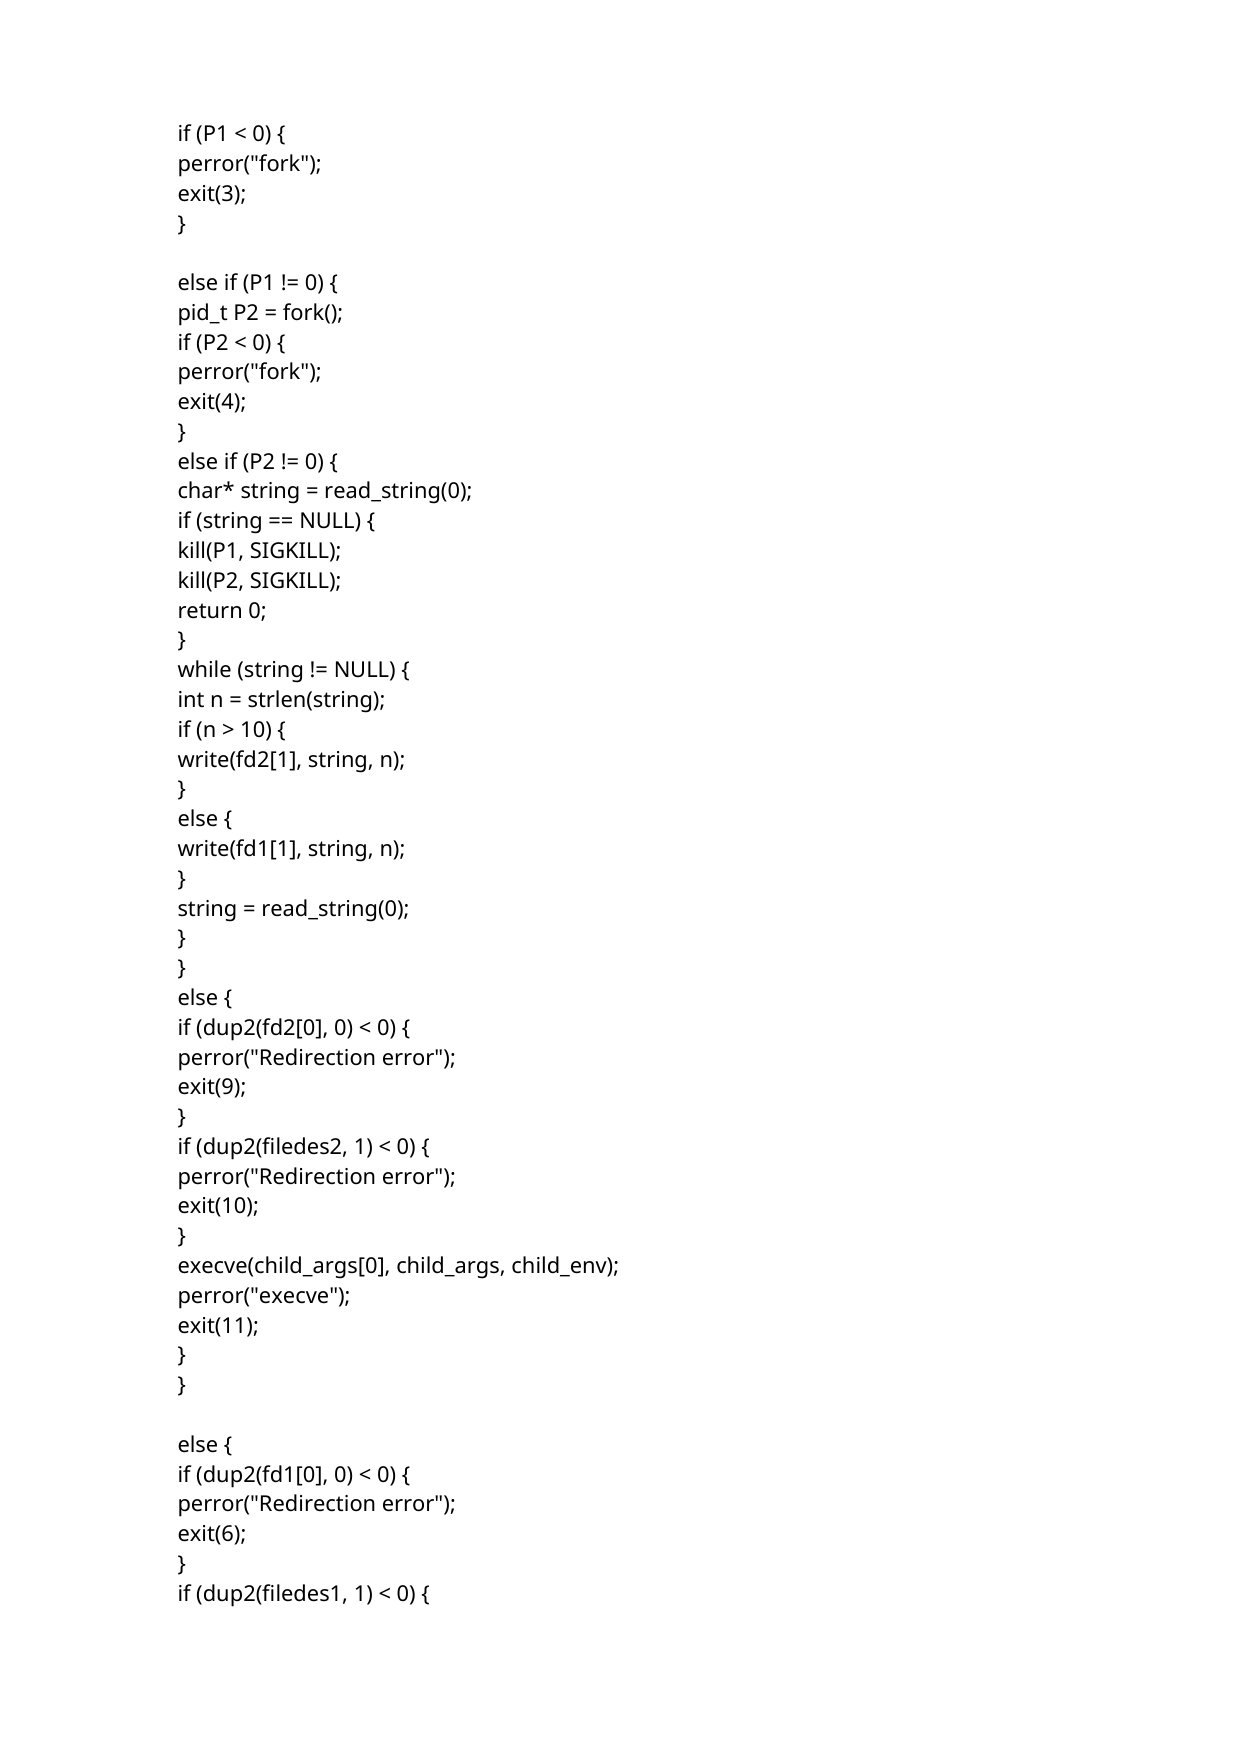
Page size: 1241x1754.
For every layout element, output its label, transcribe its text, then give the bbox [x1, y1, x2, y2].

text } [177, 1101, 1152, 1131]
text } [177, 922, 1152, 952]
text else { [177, 982, 1152, 1012]
text exit(10); [177, 1191, 1152, 1220]
text perror("fork"); [177, 148, 1152, 178]
text perror("fork"); [177, 356, 1152, 386]
text int n = strlen(string); [177, 684, 1152, 714]
text if (dup2(fd2[0], 0) < 0) { [177, 1012, 1152, 1042]
text } [177, 207, 1152, 237]
text kill(P1, SIGKILL); [177, 535, 1152, 565]
text perror("Redirection error"); [177, 1161, 1152, 1191]
text if (dup2(filedes2, 1) < 0) { [177, 1131, 1152, 1161]
text } [177, 624, 1152, 654]
text if (P2 < 0) { [177, 327, 1152, 356]
text } [177, 1548, 1152, 1578]
text write(fd1[1], string, n); [177, 833, 1152, 863]
text if (dup2(filedes1, 1) < 0) { [177, 1578, 1152, 1607]
text exit(3); [177, 178, 1152, 207]
text if (dup2(fd1[0], 0) < 0) { [177, 1458, 1152, 1488]
text exit(6); [177, 1518, 1152, 1548]
text else if (P2 != 0) { [177, 446, 1152, 476]
text if (string == NULL) { [177, 505, 1152, 535]
text } [177, 1369, 1152, 1399]
text if (n > 10) { [177, 714, 1152, 744]
text } [177, 1220, 1152, 1250]
text else { [177, 803, 1152, 833]
text exit(9); [177, 1071, 1152, 1101]
text while (string != NULL) { [177, 654, 1152, 684]
text } [177, 773, 1152, 803]
text string = read_string(0); [177, 893, 1152, 922]
text perror("Redirection error"); [177, 1488, 1152, 1518]
text } [177, 863, 1152, 893]
text } [177, 416, 1152, 446]
text else { [177, 1429, 1152, 1458]
text return 0; [177, 595, 1152, 624]
text char* string = read_string(0); [177, 476, 1152, 505]
text kill(P2, SIGKILL); [177, 565, 1152, 595]
text exit(4); [177, 386, 1152, 416]
text pid_t P2 = fork(); [177, 297, 1152, 327]
text } [177, 1339, 1152, 1369]
text exit(11); [177, 1310, 1152, 1339]
text perror("execve"); [177, 1280, 1152, 1310]
text if (P1 < 0) { [177, 118, 1152, 148]
text write(fd2[1], string, n); [177, 744, 1152, 773]
text perror("Redirection error"); [177, 1042, 1152, 1071]
text else if (P1 != 0) { [177, 267, 1152, 297]
text } [177, 952, 1152, 982]
text execve(child_args[0], child_args, child_env); [177, 1250, 1152, 1280]
